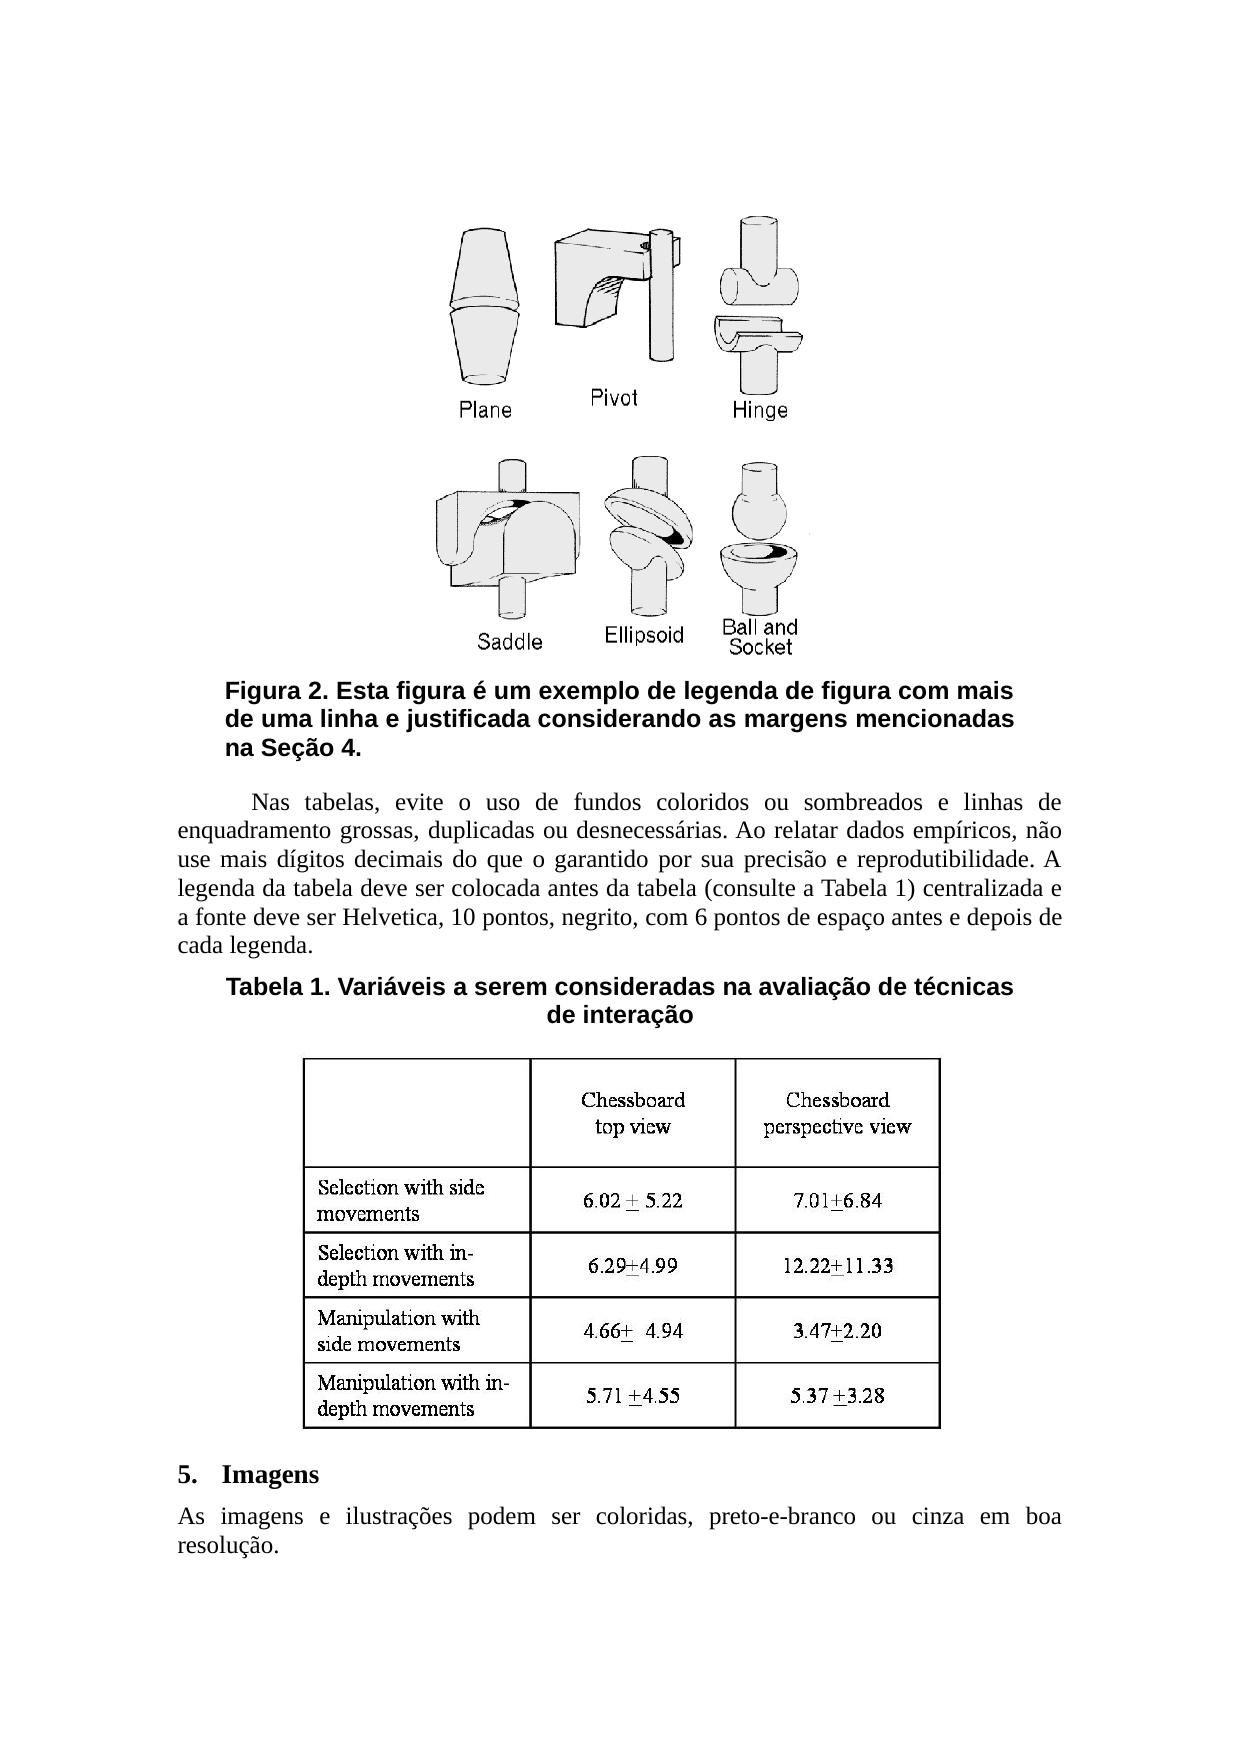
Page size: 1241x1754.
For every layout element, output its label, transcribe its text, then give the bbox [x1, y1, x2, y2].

text Nas tabelas, evite o uso de fundos coloridos ou sombreados e linhas de enquadramento grossas, duplicadas ou desnecessárias. Ao relatar dados empíricos, não use mais dígitos decimais do que o garantido por sua precisão e reprodutibilidade. A legenda da tabela deve ser colocada antes da tabela (consulte a Tabela 1) centralizada e a fonte deve ser Helvetica, 10 pontos, negrito, com 6 pontos de espaço antes e depois de cada legenda. [177, 787, 1063, 959]
text Tabela 1. Variáveis ​​a serem consideradas na avaliação de técnicas de interação [224, 972, 1016, 1029]
text As imagens e ilustrações podem ser coloridas, preto-e-branco ou cinza em boa resolução. [177, 1501, 1063, 1559]
text Figura 2. Esta figura é um exemplo de legenda de figura com mais de uma linha e justificada considerando as margens mencionadas na Seção 4. [224, 676, 1016, 762]
title Imagens [177, 1458, 1063, 1489]
